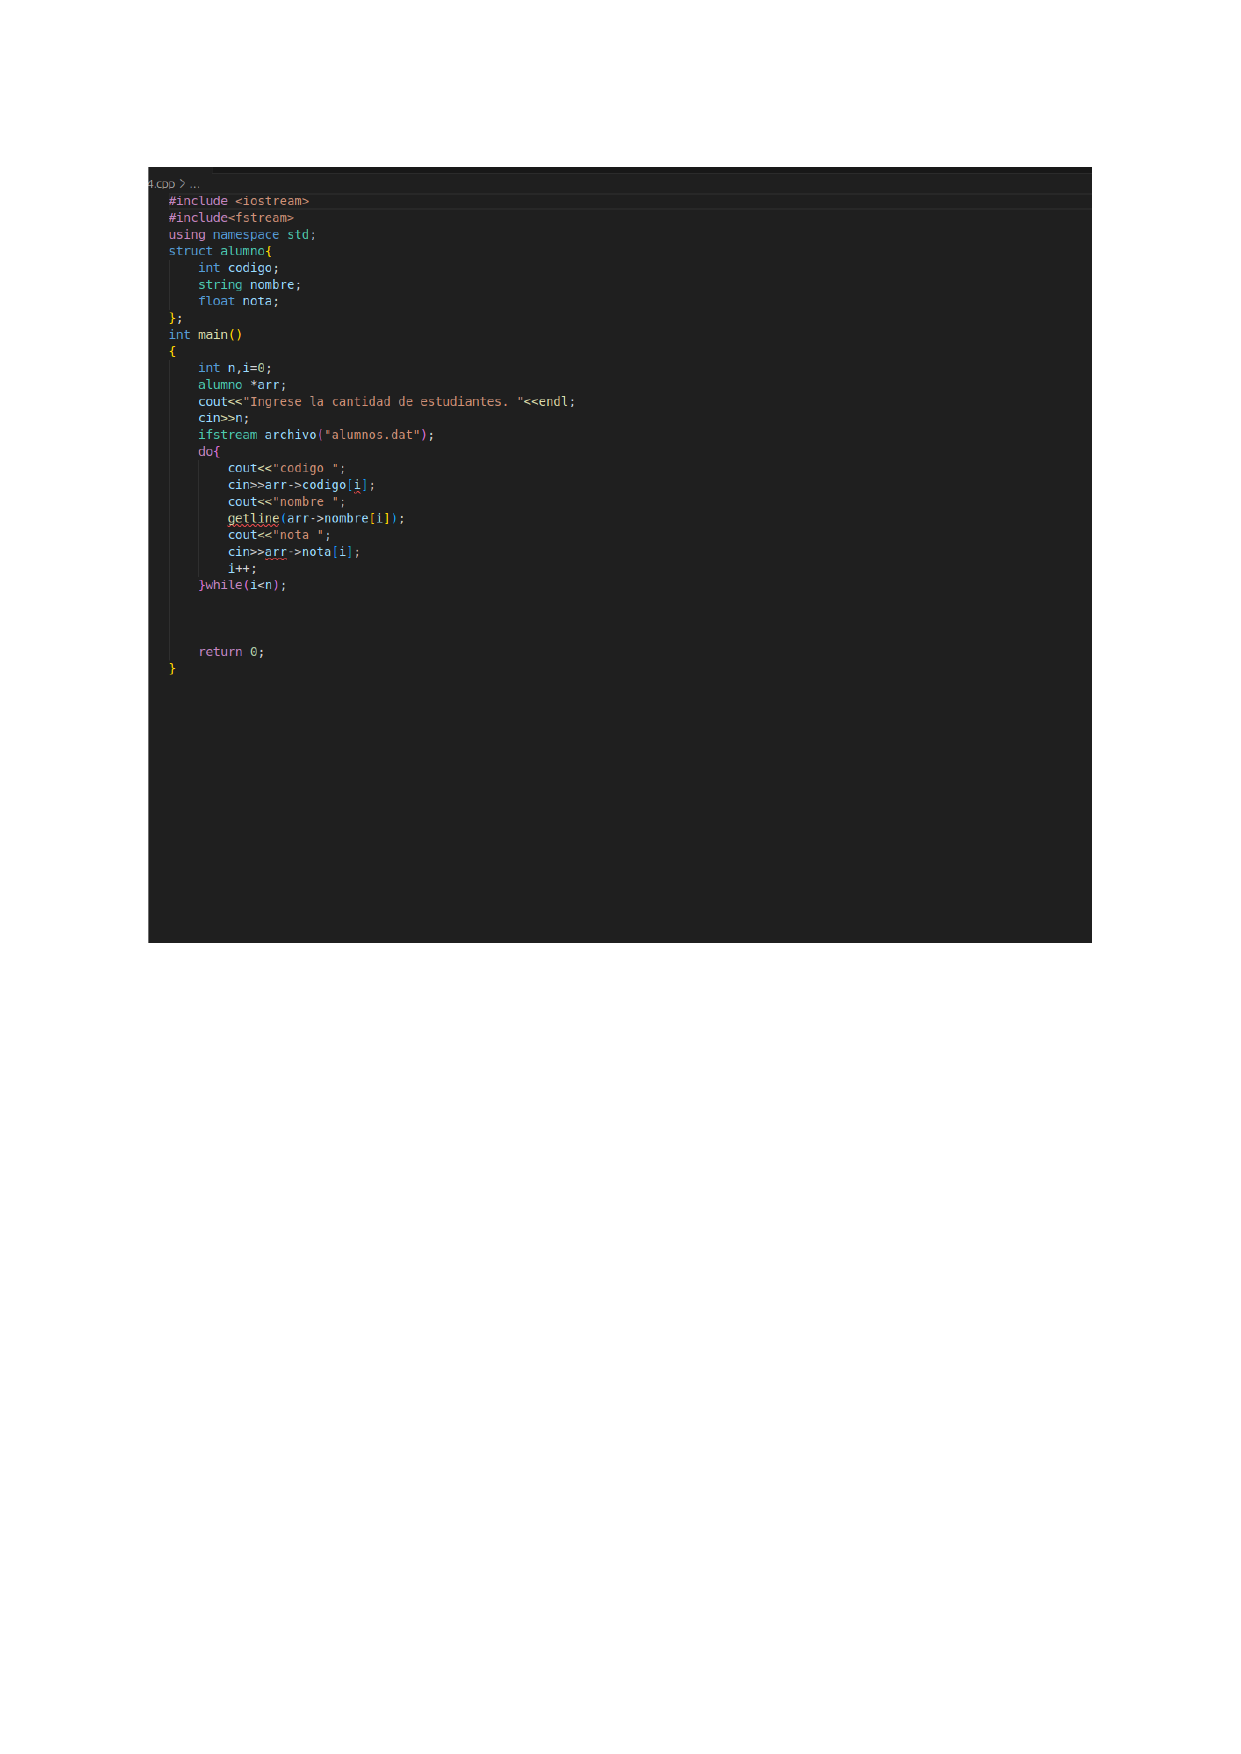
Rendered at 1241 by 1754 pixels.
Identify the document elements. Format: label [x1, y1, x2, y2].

picture [148, 167, 1092, 943]
